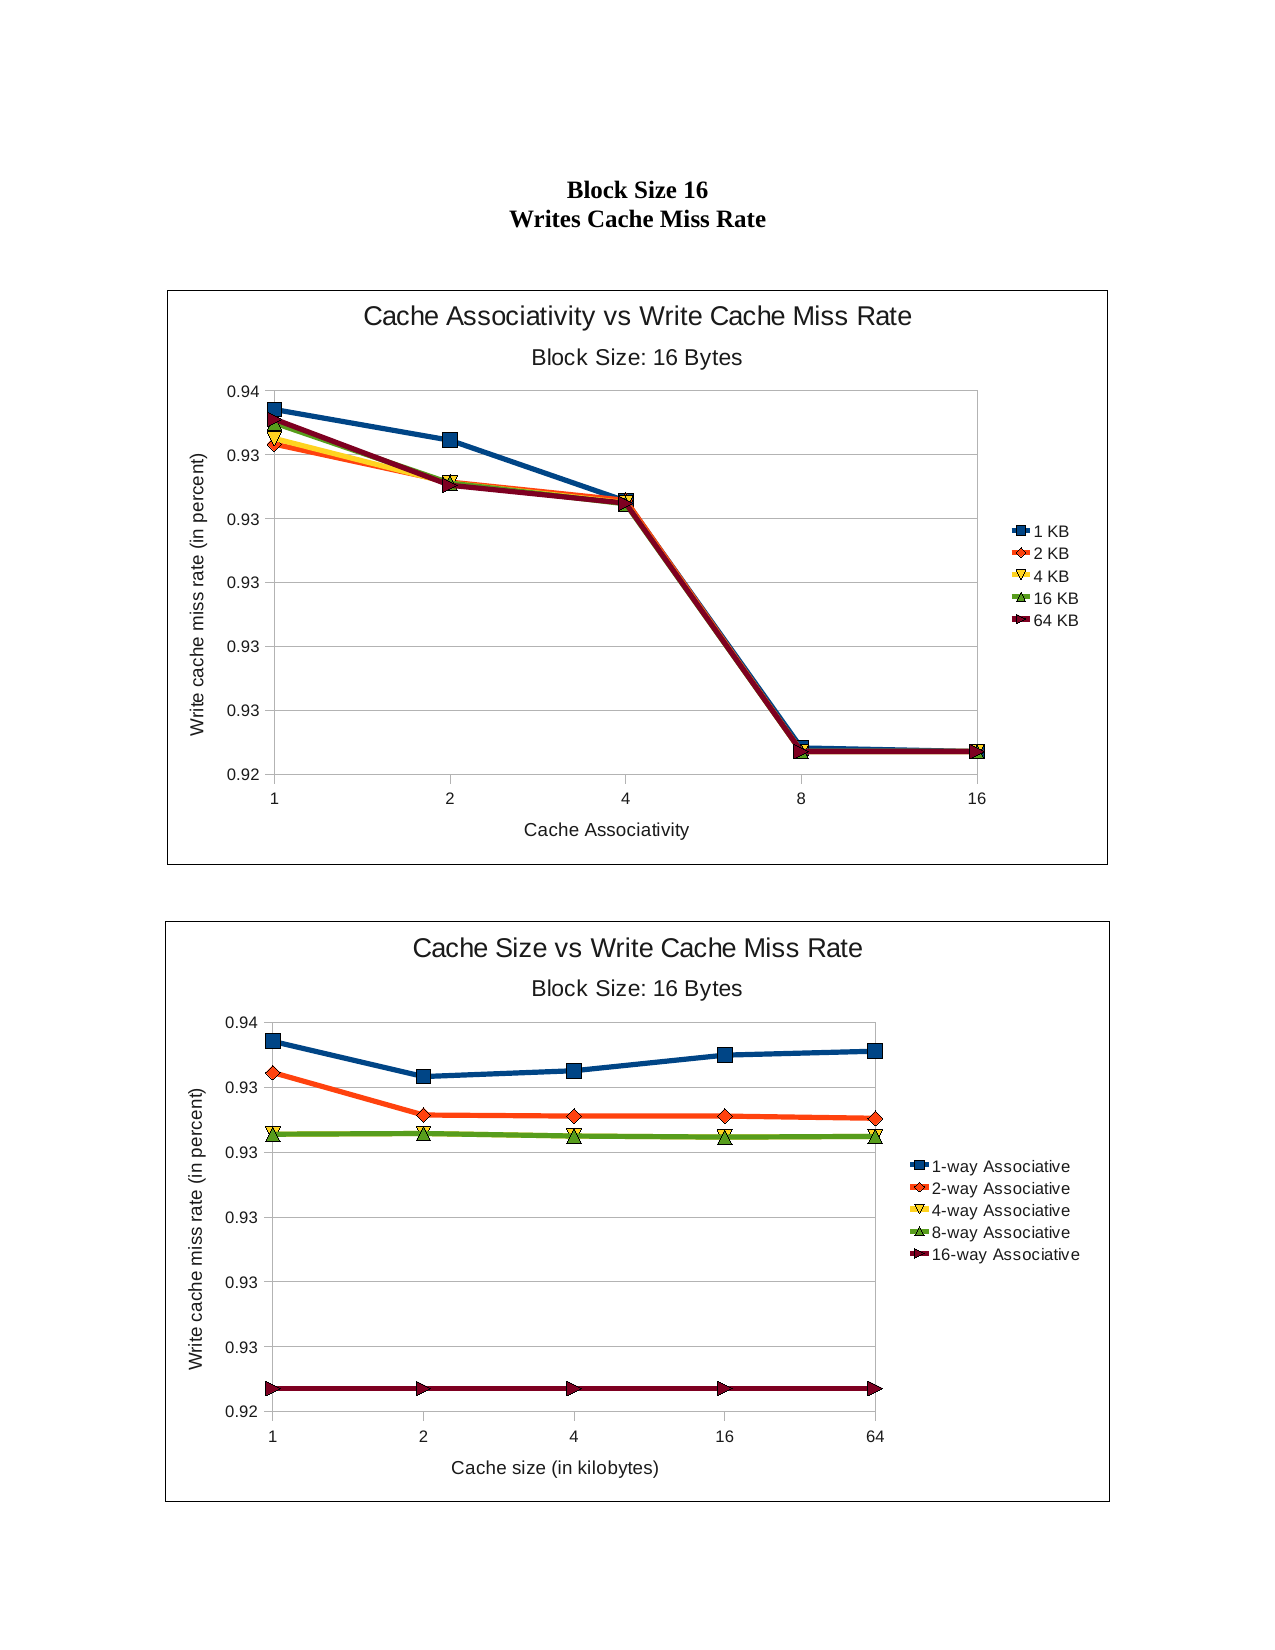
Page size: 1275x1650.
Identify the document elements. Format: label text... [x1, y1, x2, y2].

text Writes Cache Miss Rate [118, 204, 1157, 233]
text Block Size 16 [118, 176, 1157, 204]
